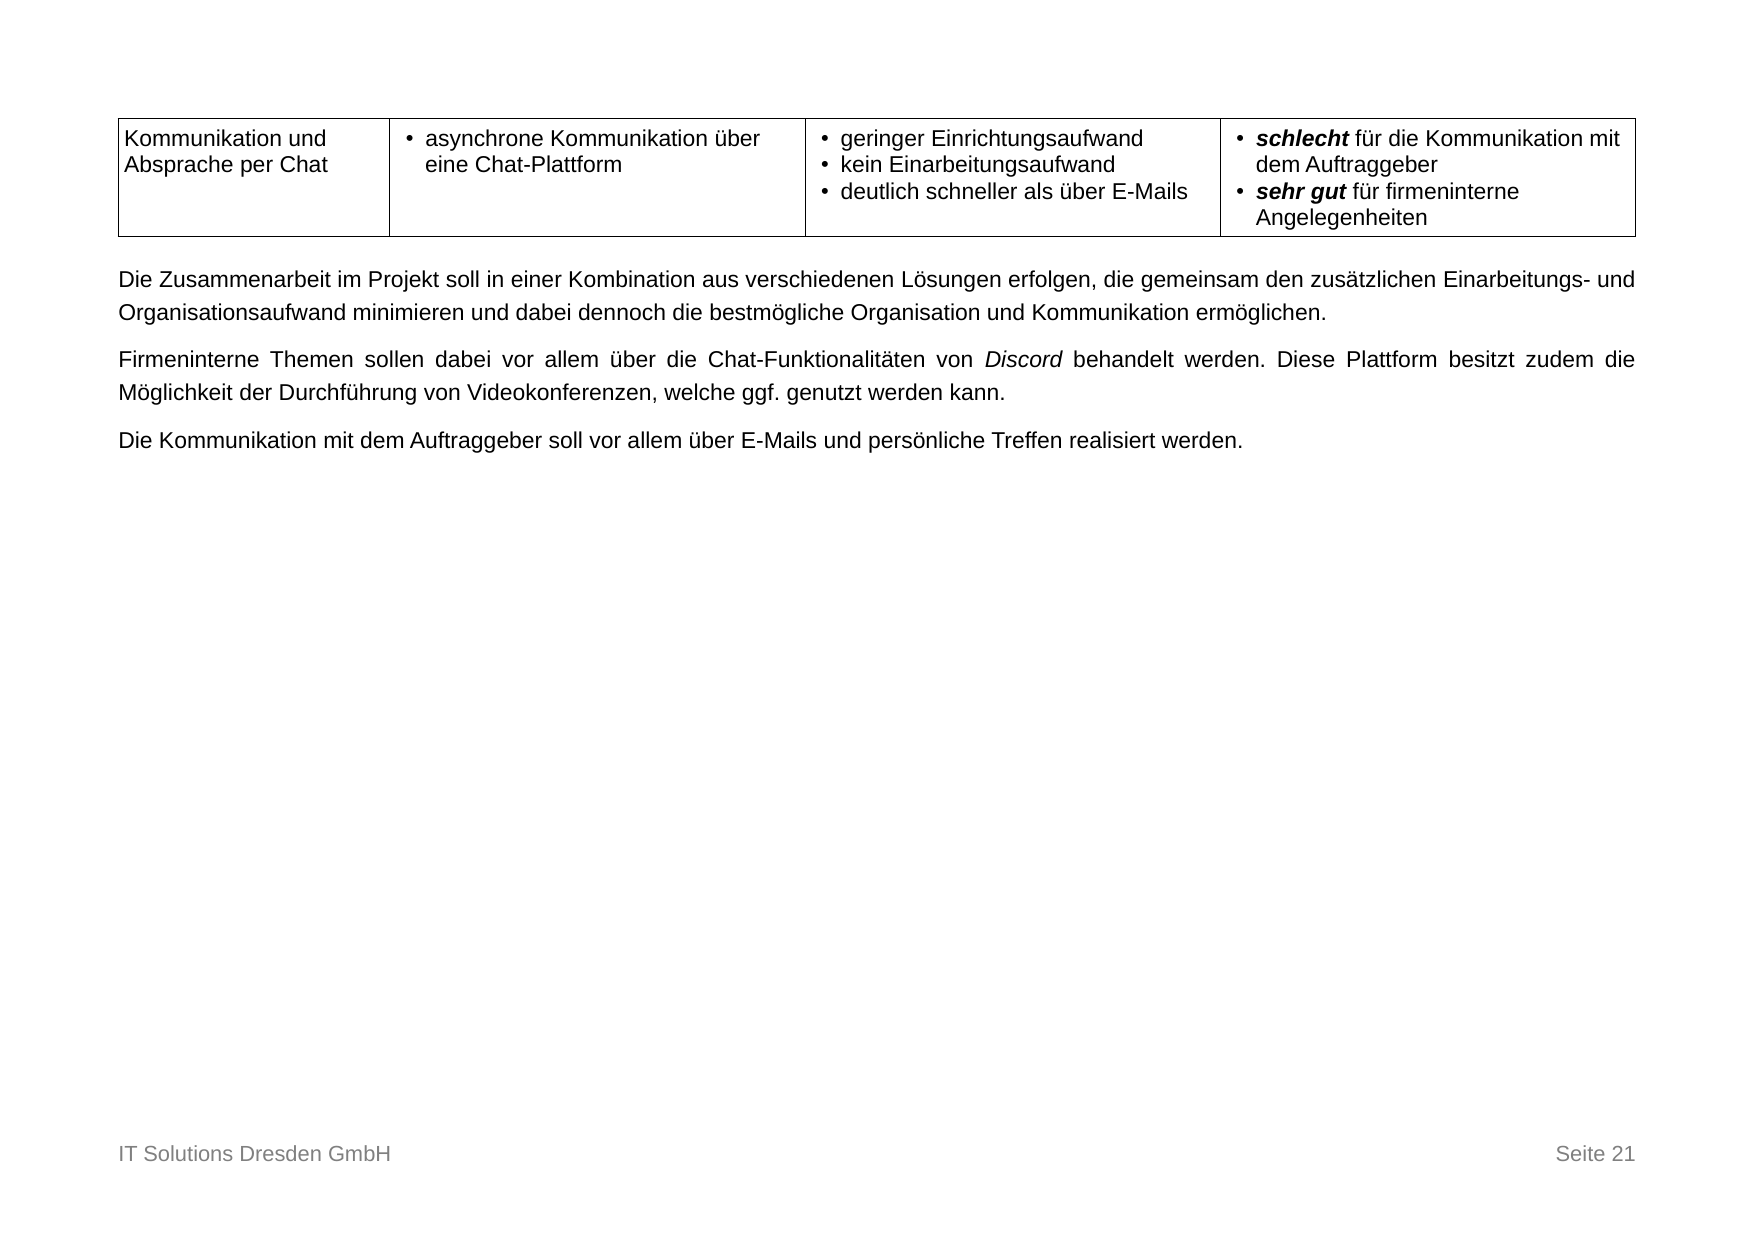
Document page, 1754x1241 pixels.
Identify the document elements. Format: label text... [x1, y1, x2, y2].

table_cell Kommunikation und Absprache per Chat [119, 119, 389, 236]
table_cell schlecht für die Kommunikation mit dem Auftraggeber sehr gut für firmeninterne Angelegenheiten [1221, 119, 1635, 236]
table_cell geringer Einrichtungsaufwand kein Einarbeitungsaufwand deutlich schneller als über E-Mails [806, 119, 1220, 236]
text Die Kommunikation mit dem Auftraggeber soll vor allem über E-Mails und persönliche Treffen realisiert werden. [118, 427, 1636, 453]
text Die Zusammenarbeit im Projekt soll in einer Kombination aus verschiedenen Lösungen erfolgen, die gemeinsam den zusätzlichen Einarbeitungs- und Organisationsaufwand minimieren und dabei dennoch die bestmögliche Organisation und Kommunikation ermöglichen. [118, 266, 1636, 325]
text Firmeninterne Themen sollen dabei vor allem über die Chat-Funktionalitäten von Discord behandelt werden. Diese Plattform besitzt zudem die Möglichkeit der Durchführung von Videokonferenzen, welche ggf. genutzt werden kann. [118, 346, 1636, 406]
table_cell asynchrone Kommunikation über eine Chat-Plattform [390, 119, 805, 236]
